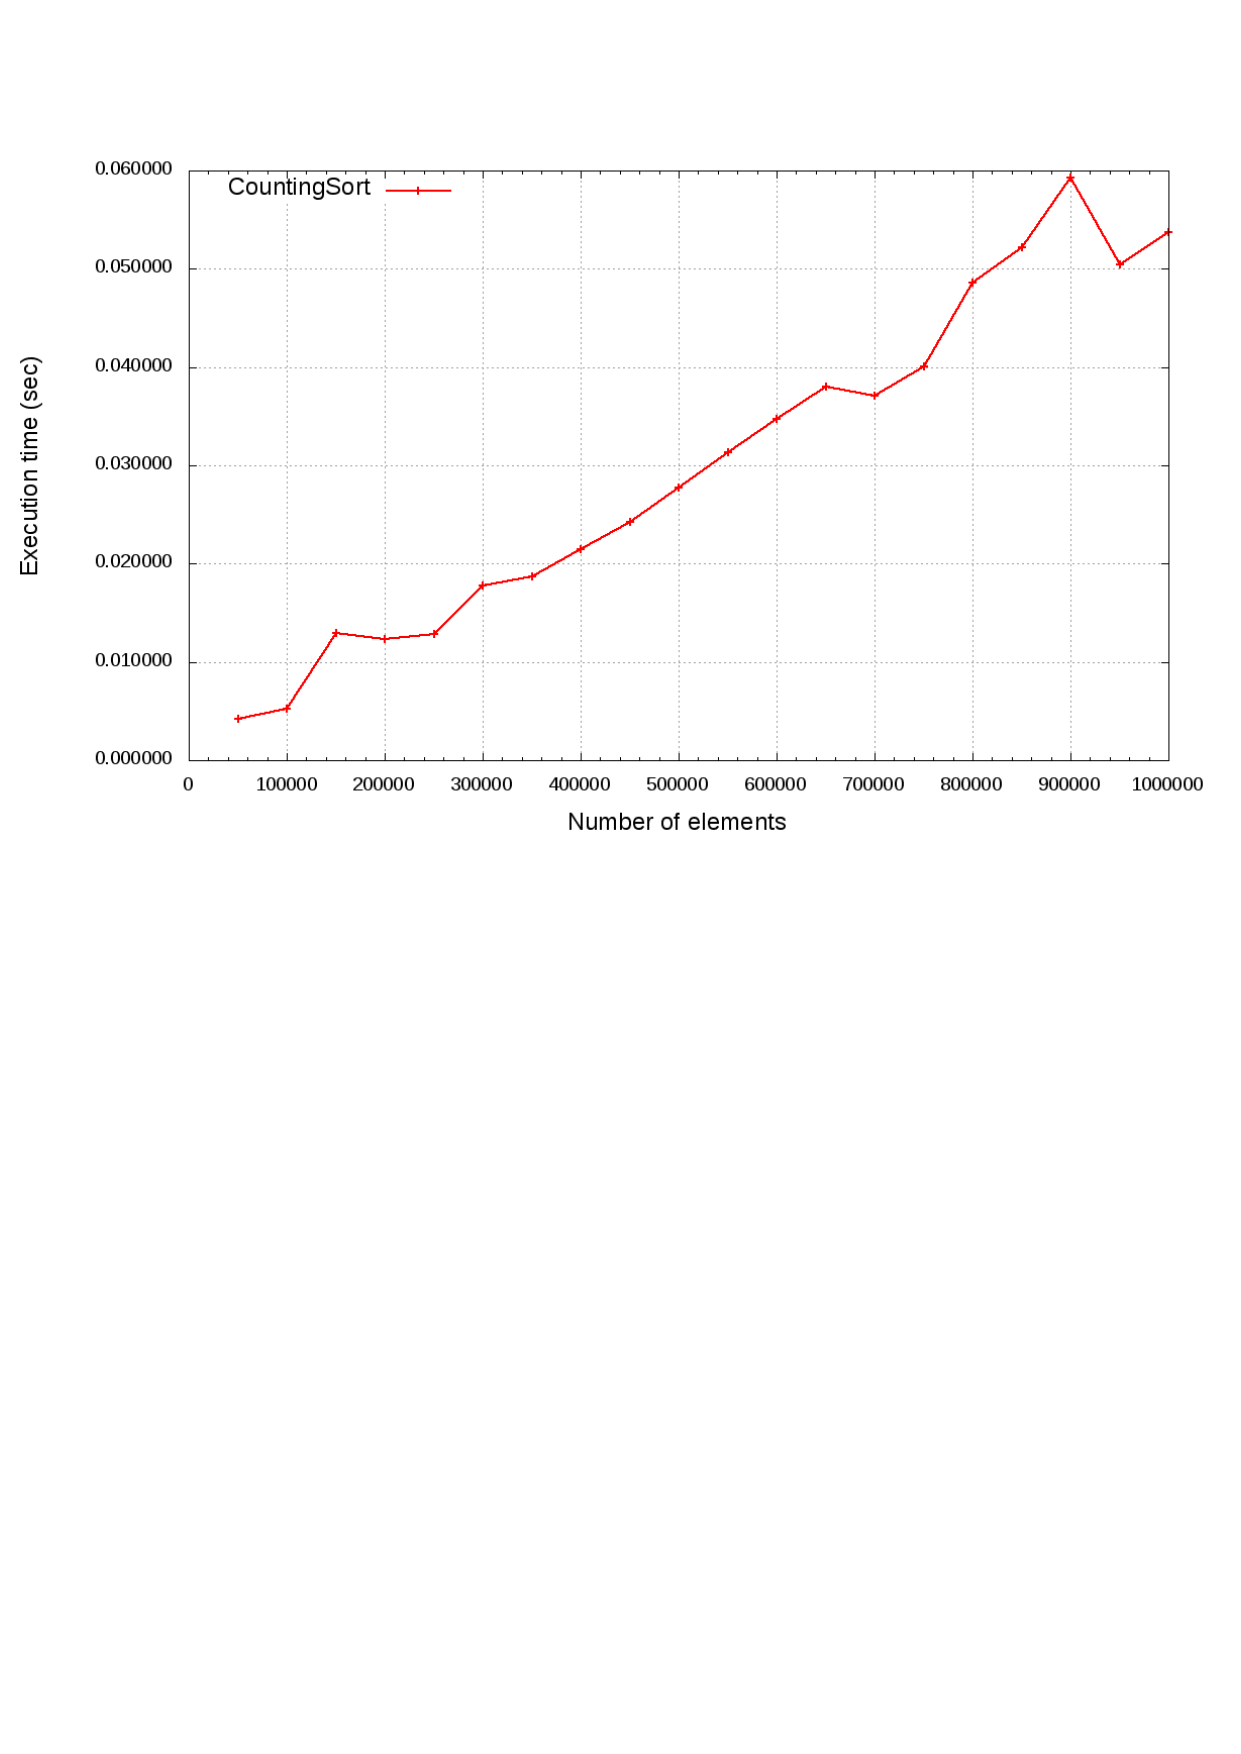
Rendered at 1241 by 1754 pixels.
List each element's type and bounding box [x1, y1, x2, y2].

picture [15, 118, 1226, 845]
